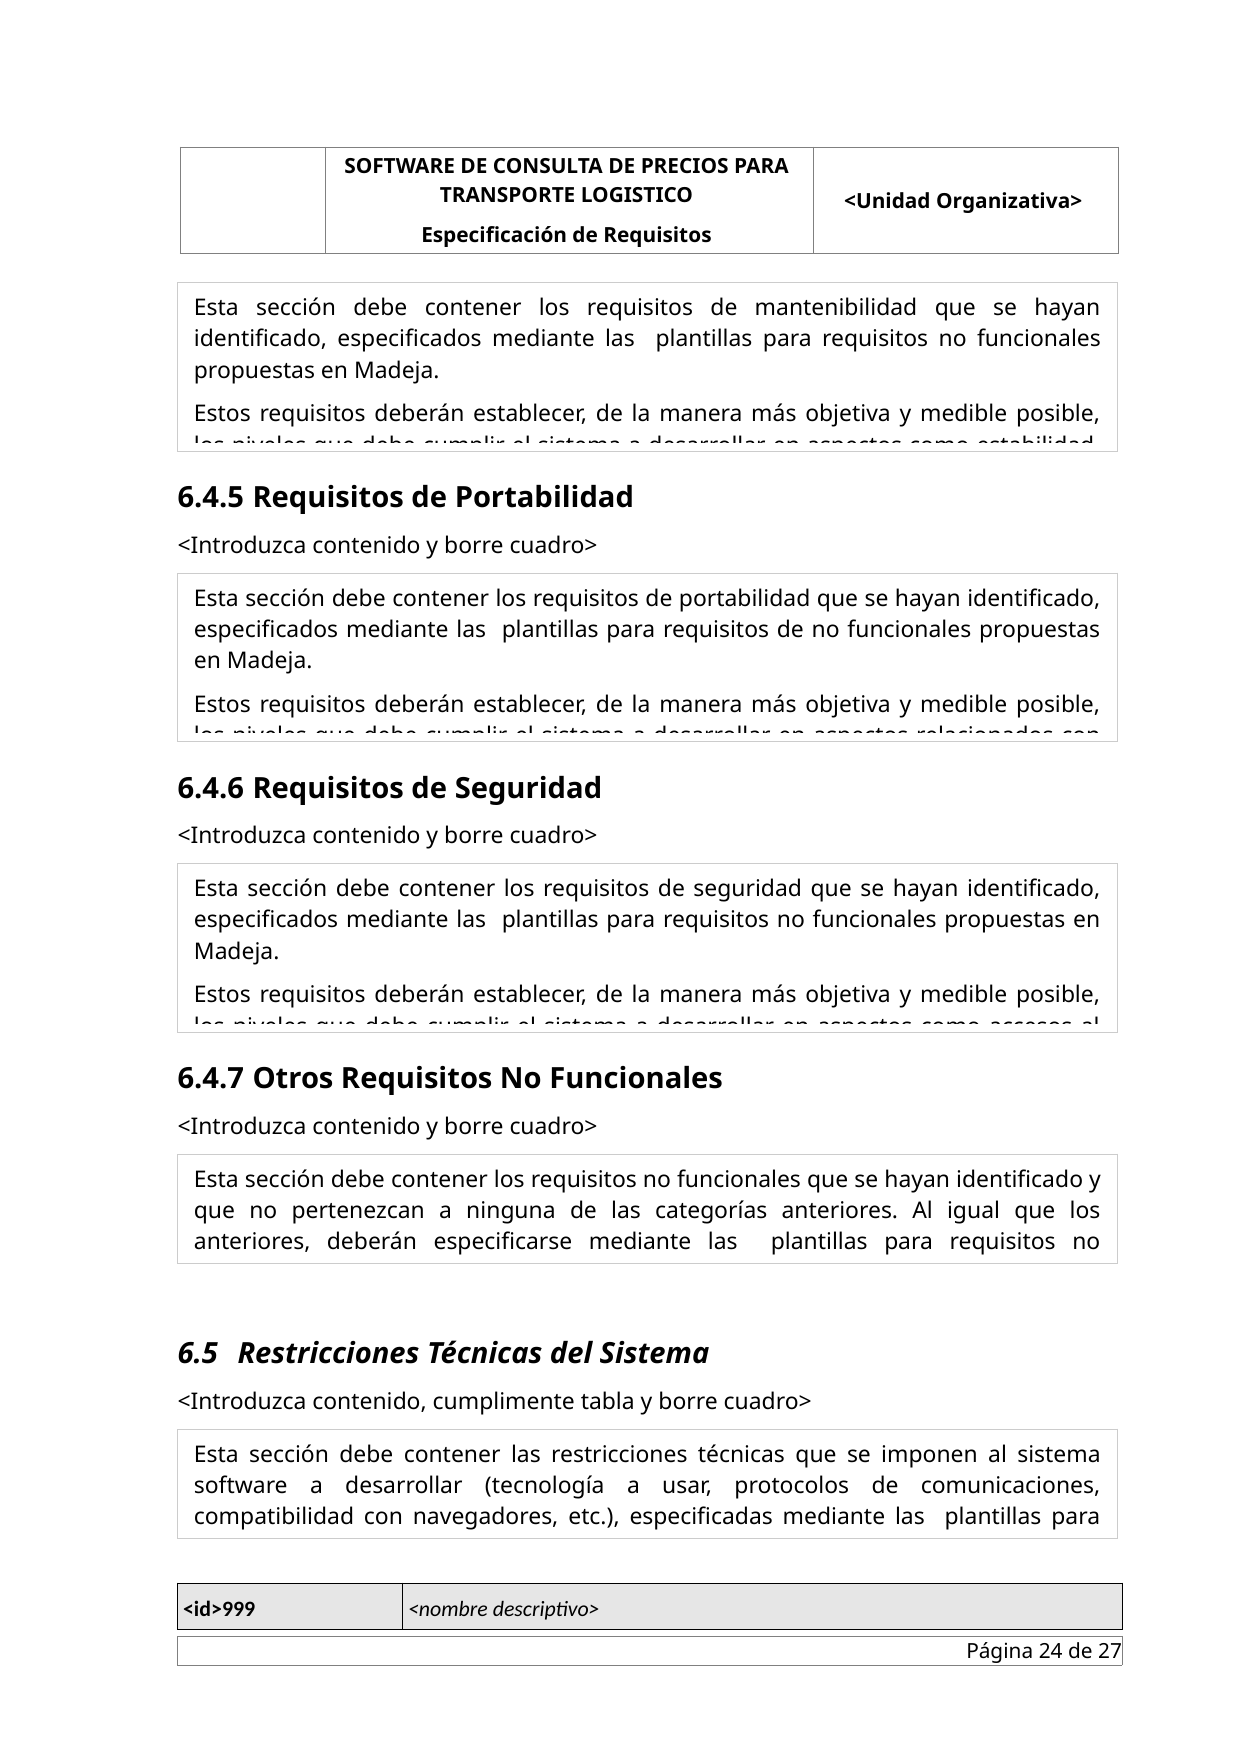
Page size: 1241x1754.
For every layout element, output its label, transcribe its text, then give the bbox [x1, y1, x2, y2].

table_header <id>999 [178, 1584, 402, 1629]
text Esta sección debe contener los requisitos de mantenibilidad que se hayan identificado, especificados mediante las plantillas para requisitos no funcionales propuestas en Madeja. [194, 291, 1101, 385]
subtitle Requisitos de Seguridad [177, 767, 1122, 807]
table_header <nombre descriptivo> [403, 1584, 1122, 1629]
text <Introduzca contenido y borre cuadro> [177, 1110, 1122, 1141]
text Estos requisitos deberán establecer, de la manera más objetiva y medible posible, los niveles que debe cumplir el sistema a desarrollar en aspectos como accesos al sistema, identificación y autenticación, protección de datos y privacidad. [194, 978, 1101, 1023]
text Esta sección debe contener los requisitos de seguridad que se hayan identificado, especificados mediante las plantillas para requisitos no funcionales propuestas en Madeja. [194, 872, 1101, 966]
text <Introduzca contenido y borre cuadro> [177, 529, 1122, 560]
text <Introduzca contenido y borre cuadro> [177, 819, 1122, 851]
text Esta sección debe contener los requisitos no funcionales que se hayan identificado y que no pertenezcan a ninguna de las categorías anteriores. Al igual que los anteriores, deberán especificarse mediante las plantillas para requisitos no funcionales propuestas en Madeja. [194, 1163, 1101, 1255]
subtitle Otros Requisitos No Funcionales [177, 1058, 1122, 1097]
text Esta sección debe contener los requisitos de portabilidad que se hayan identificado, especificados mediante las plantillas para requisitos de no funcionales propuestas en Madeja. [194, 582, 1101, 675]
subtitle Restricciones Técnicas del Sistema [177, 1333, 1122, 1372]
text Estos requisitos deberán establecer, de la manera más objetiva y medible posible, los niveles que debe cumplir el sistema a desarrollar en aspectos como estabilidad, facilidad de análisis, facilidad de cambio, facilidad de pruebas. [194, 397, 1101, 442]
subtitle Requisitos de Portabilidad [177, 477, 1122, 516]
text Esta sección debe contener las restricciones técnicas que se imponen al sistema software a desarrollar (tecnología a usar, protocolos de comunicaciones, compatibilidad con navegadores, etc.), especificadas mediante las plantillas para restricciones técnicas que se muestran a continuación. [194, 1438, 1101, 1530]
text Estos requisitos deberán establecer, de la manera más objetiva y medible posible, los niveles que debe cumplir el sistema a desarrollar en aspectos relacionados con la escalabilidad: capacidad de instalación, capacidad de sustitución, adaptabilidad, coexistencia, compatibilidad con hardware o software, etc. [194, 688, 1101, 733]
text <Introduzca contenido, cumplimente tabla y borre cuadro> [177, 1385, 1122, 1416]
